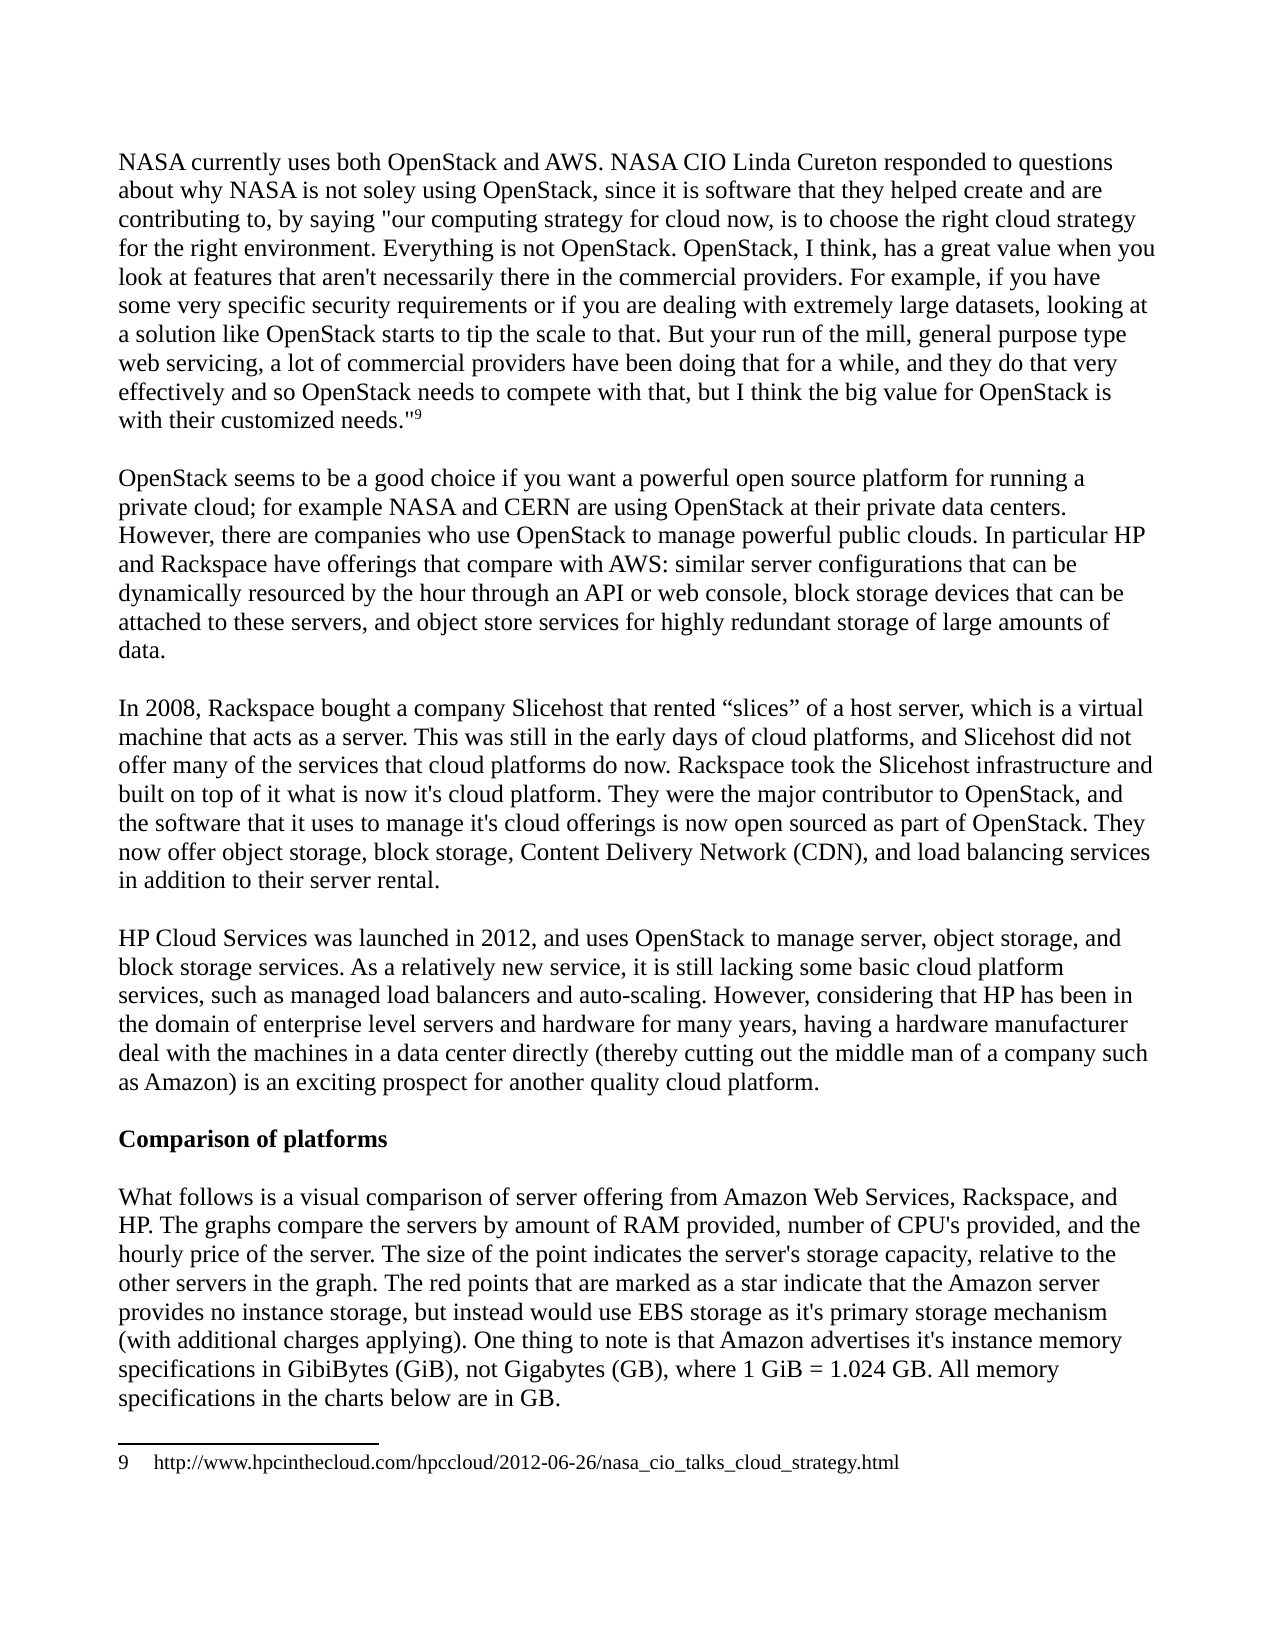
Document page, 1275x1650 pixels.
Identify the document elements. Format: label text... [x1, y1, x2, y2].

text HP Cloud Services was launched in 2012, and uses OpenStack to manage server, object storage, and block storage services. As a relatively new service, it is still lacking some basic cloud platform services, such as managed load balancers and auto-scaling. However, considering that HP has been in the domain of enterprise level servers and hardware for many years, having a hardware manufacturer deal with the machines in a data center directly (thereby cutting out the middle man of a company such as Amazon) is an exciting prospect for another quality cloud platform. [118, 923, 1157, 1096]
text OpenStack seems to be a good choice if you want a powerful open source platform for running a private cloud; for example NASA and CERN are using OpenStack at their private data centers. However, there are companies who use OpenStack to manage powerful public clouds. In particular HP and Rackspace have offerings that compare with AWS: similar server configurations that can be dynamically resourced by the hour through an API or web console, block storage devices that can be attached to these servers, and object store services for highly redundant storage of large amounts of data. [118, 463, 1157, 664]
text Comparison of platforms [118, 1124, 1157, 1153]
text In 2008, Rackspace bought a company Slicehost that rented “slices” of a host server, which is a virtual machine that acts as a server. This was still in the early days of cloud platforms, and Slicehost did not offer many of the services that cloud platforms do now. Rackspace took the Slicehost infrastructure and built on top of it what is now it's cloud platform. They were the major contributor to OpenStack, and the software that it uses to manage it's cloud offerings is now open sourced as part of OpenStack. They now offer object storage, block storage, Content Delivery Network (CDN), and load balancing services in addition to their server rental. [118, 693, 1157, 894]
text NASA currently uses both OpenStack and AWS. NASA CIO Linda Cureton responded to questions about why NASA is not soley using OpenStack, since it is software that they helped create and are contributing to, by saying "our computing strategy for cloud now, is to choose the right cloud strategy for the right environment. Everything is not OpenStack. OpenStack, I think, has a great value when you look at features that aren't necessarily there in the commercial providers. For example, if you have some very specific security requirements or if you are dealing with extremely large datasets, looking at a solution like OpenStack starts to tip the scale to that. But your run of the mill, general purpose type web servicing, a lot of commercial providers have been doing that for a while, and they do that very effectively and so OpenStack needs to compete with that, but I think the big value for OpenStack is with their customized needs." [118, 147, 1157, 434]
text http://www.hpcinthecloud.com/hpccloud/2012-06-26/nasa_cio_talks_cloud_strategy.html [118, 1449, 1157, 1474]
text What follows is a visual comparison of server offering from Amazon Web Services, Rackspace, and HP. The graphs compare the servers by amount of RAM provided, number of CPU's provided, and the hourly price of the server. The size of the point indicates the server's storage capacity, relative to the other servers in the graph. The red points that are marked as a star indicate that the Amazon server provides no instance storage, but instead would use EBS storage as it's primary storage mechanism (with additional charges applying). One thing to note is that Amazon advertises it's instance memory specifications in GibiBytes (GiB), not Gigabytes (GB), where 1 GiB = 1.024 GB. All memory specifications in the charts below are in GB. [118, 1182, 1157, 1412]
